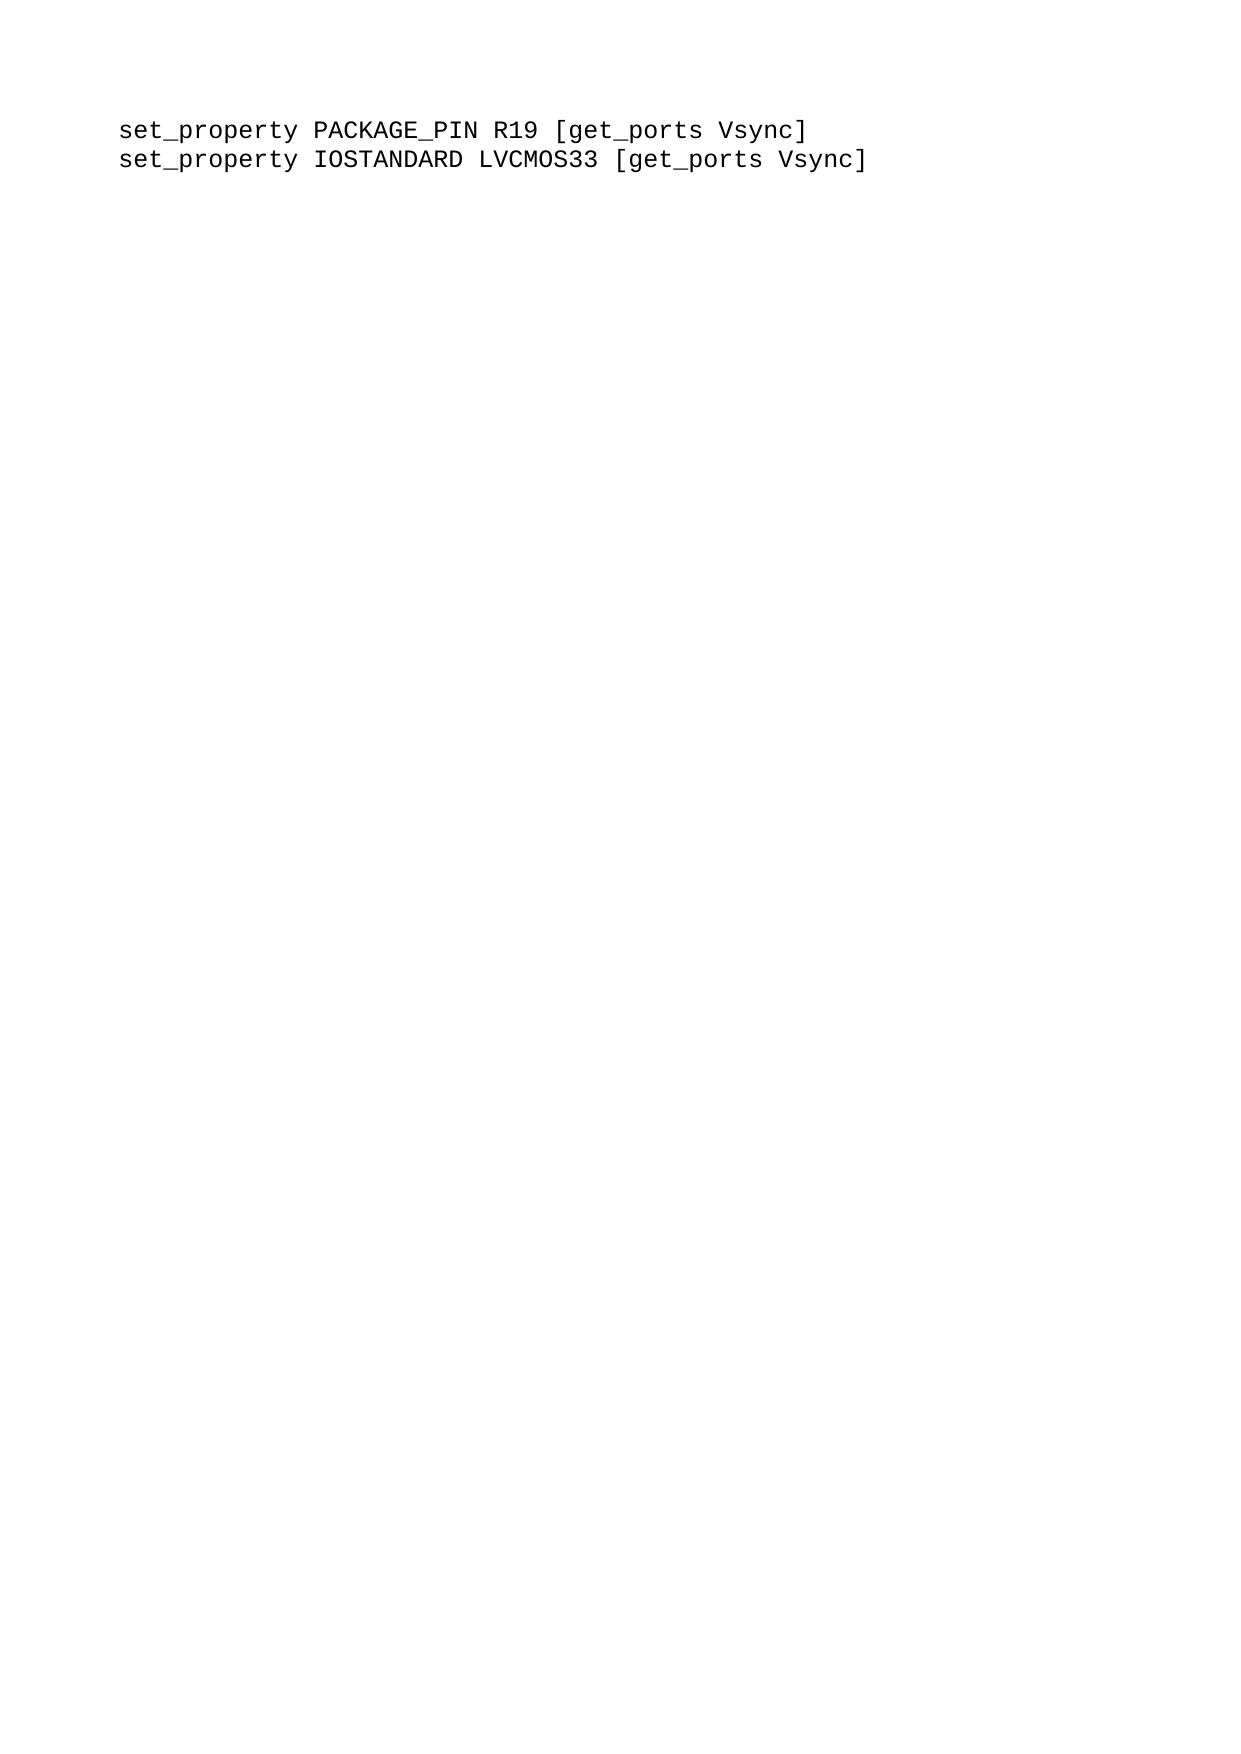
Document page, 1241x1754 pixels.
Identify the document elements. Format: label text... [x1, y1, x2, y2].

text set_property PACKAGE_PIN R19 [get_ports Vsync] [118, 118, 1122, 146]
text set_property IOSTANDARD LVCMOS33 [get_ports Vsync] [118, 146, 1122, 175]
